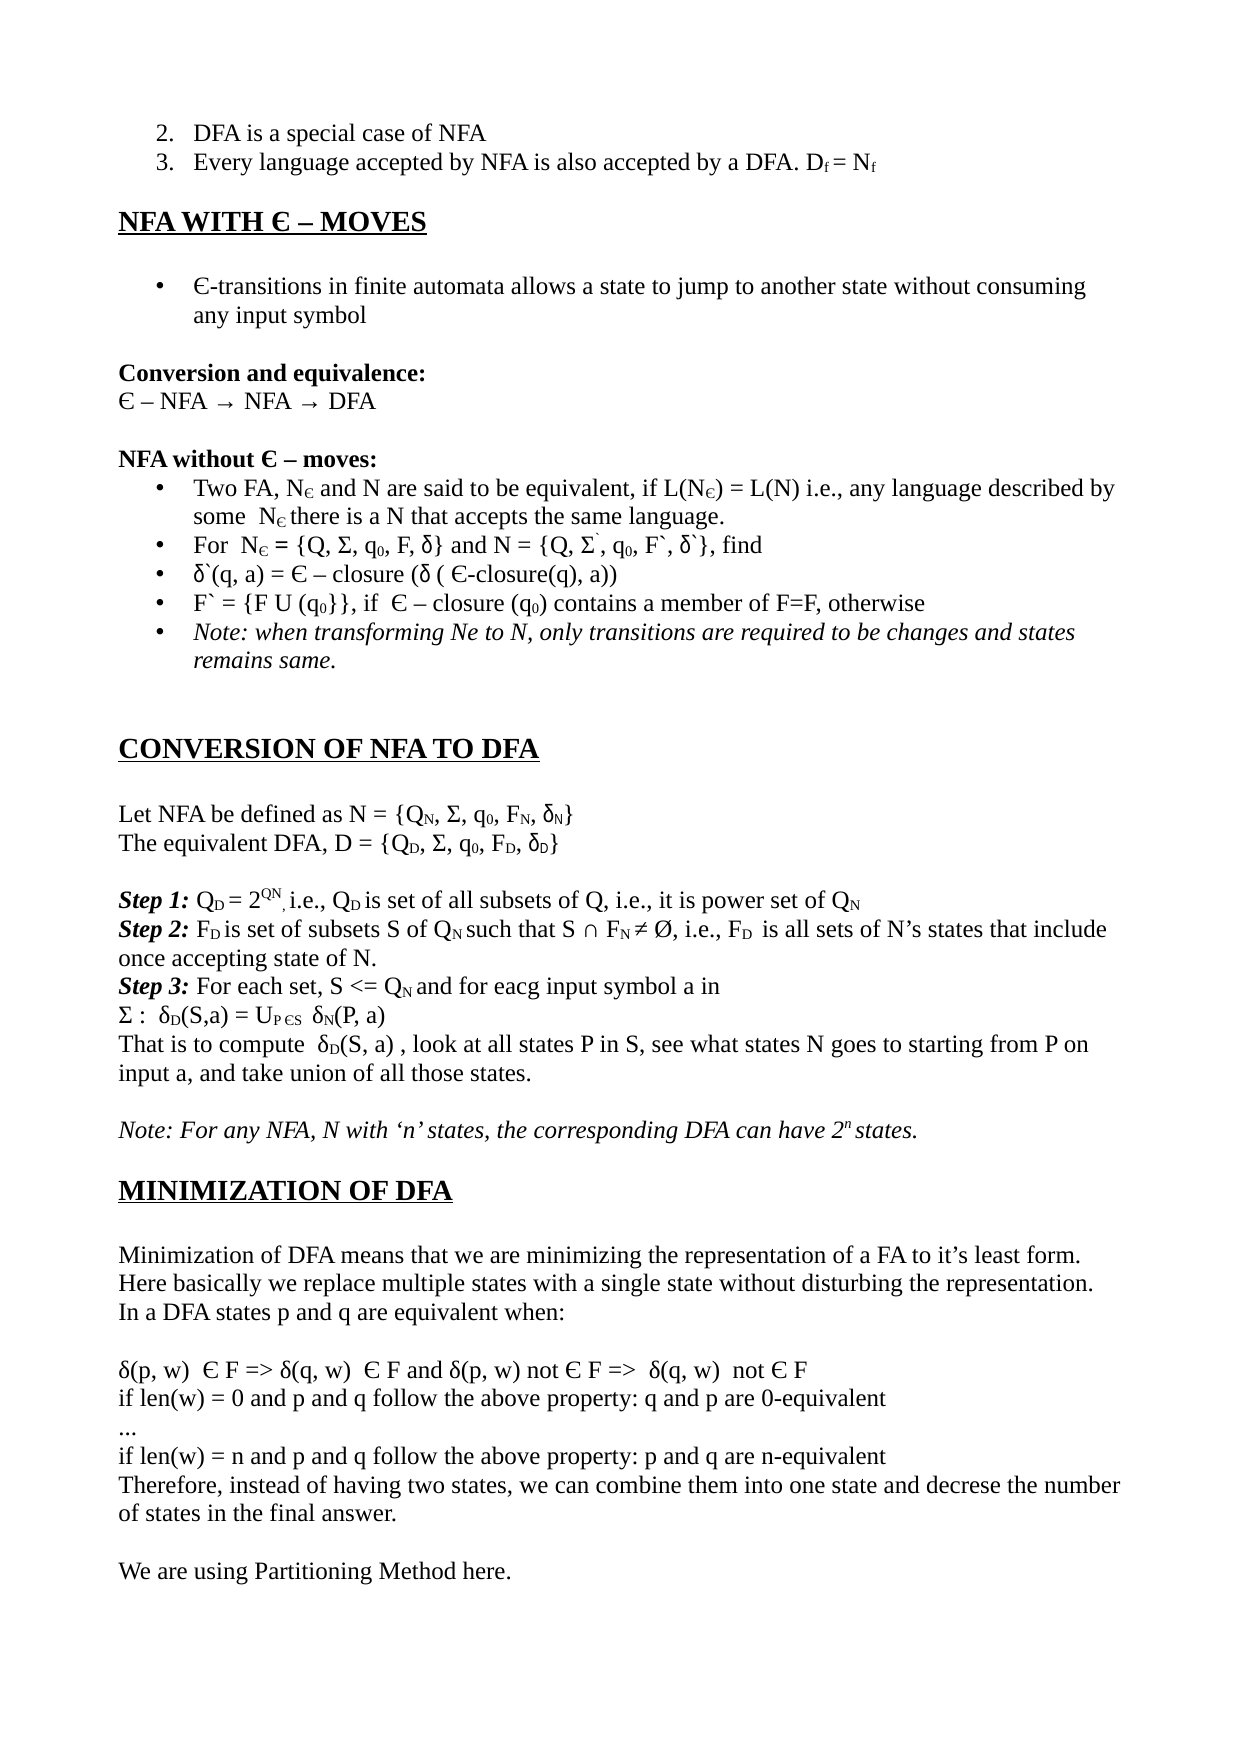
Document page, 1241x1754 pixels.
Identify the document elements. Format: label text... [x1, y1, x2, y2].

text That is to compute δD(S, a) , look at all states P in S, see what states N goes to starting from P on input a, and take union of all those states. [118, 1029, 1122, 1086]
text Therefore, instead of having two states, we can combine them into one state and decrese the number of states in the final answer. [118, 1470, 1122, 1527]
text Note: For any NFA, N with ‘n’ states, the corresponding DFA can have 2n states. [118, 1115, 1122, 1144]
text Conversion and equivalence: [118, 358, 1122, 386]
list Note: when transforming Ne to N, only transitions are required to be changes and states remains same. [156, 617, 1122, 674]
text Let NFA be defined as N = {QN, Σ, q0, FN, δN} [118, 799, 1122, 828]
text The equivalent DFA, D = {QD, Σ, q0, FD, δD} [118, 828, 1122, 856]
list Є-transitions in finite automata allows a state to jump to another state without consuming any input symbol [156, 271, 1122, 329]
text We are using Partitioning Method here. [118, 1556, 1122, 1585]
text CONVERSION OF NFA TO DFA [118, 732, 1122, 765]
text NFA WITH Є – MOVES [118, 204, 1122, 238]
list δ`(q, a) = Є – closure (δ ( Є-closure(q), a)) [156, 559, 1122, 588]
text if len(w) = 0 and p and q follow the above property: q and p are 0-equivalent [118, 1383, 1122, 1412]
text Step 1: QD = 2QN, i.e., QD is set of all subsets of Q, i.e., it is power set of QN [118, 885, 1122, 914]
list F` = {F U (q0}}, if Є – closure (q0) contains a member of F=F, otherwise [156, 588, 1122, 617]
text Minimization of DFA means that we are minimizing the representation of a FA to it’s least form. Here basically we replace multiple states with a single state without disturbing the representation. [118, 1240, 1122, 1297]
text ... [118, 1412, 1122, 1441]
text Σ : δD(S,a) = UP ЄS δN(P, a) [118, 1000, 1122, 1029]
text if len(w) = n and p and q follow the above property: p and q are n-equivalent [118, 1441, 1122, 1470]
list Every language accepted by NFA is also accepted by a DFA. Df = Nf [156, 147, 1122, 176]
text δ(p, w) Є F => δ(q, w) Є F and δ(p, w) not Є F => δ(q, w) not Є F [118, 1355, 1122, 1383]
text NFA without Є – moves: [118, 444, 1122, 473]
list Two FA, NЄ and N are said to be equivalent, if L(NЄ) = L(N) i.e., any language described by some NЄ there is a N that accepts the same language. [156, 473, 1122, 530]
text Step 2: FD is set of subsets S of QN such that S ∩ FN ≠ Ø, i.e., FD is all sets of N’s states that include once accepting state of N. [118, 914, 1122, 971]
text Step 3: For each set, S <= QN and for eacg input symbol a in [118, 971, 1122, 1000]
text In a DFA states p and q are equivalent when: [118, 1297, 1122, 1326]
list For NЄ = {Q, Σ, q0, F, δ} and N = {Q, Σ`, q0, F`, δ`}, find [156, 530, 1122, 559]
text Є – NFA → NFA → DFA [118, 386, 1122, 415]
text MINIMIZATION OF DFA [118, 1173, 1122, 1206]
list DFA is a special case of NFA [156, 118, 1122, 147]
